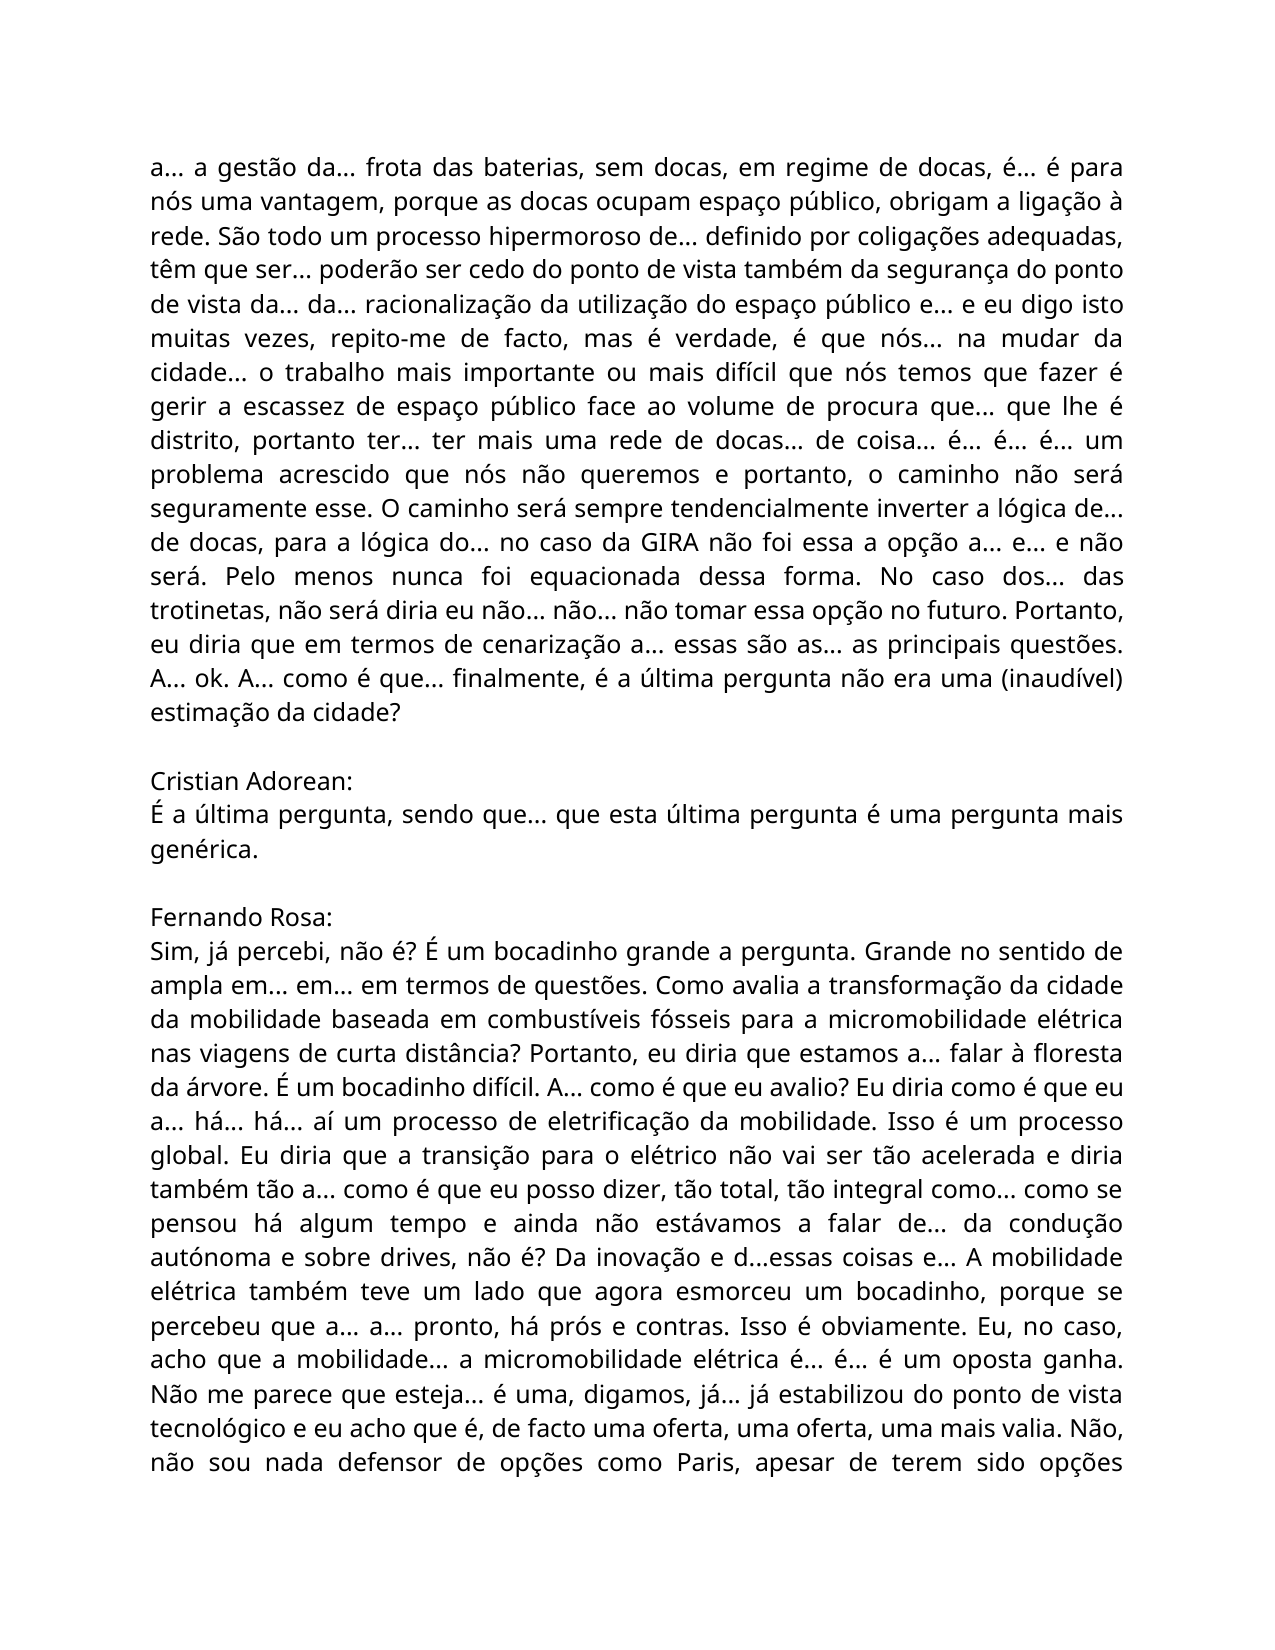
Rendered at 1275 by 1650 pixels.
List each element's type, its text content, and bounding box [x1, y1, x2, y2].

text Cristian Adorean: [150, 763, 1125, 797]
text Sim, já percebi, não é? É um bocadinho grande a pergunta. Grande no sentido de ampla em... em... em termos de questões. Como avalia a transformação da cidade da mobilidade baseada em combustíveis fósseis para a micromobilidade elétrica nas viagens de curta distância? Portanto, eu diria que estamos a... falar à floresta da árvore. É um bocadinho difícil. A... como é que eu avalio? Eu diria como é que eu a... há... há... aí um processo de eletrificação da mobilidade. Isso é um processo global. Eu diria que a transição para o elétrico não vai ser tão acelerada e diria também tão a... como é que eu posso dizer, tão total, tão integral como... como se pensou há algum tempo e ainda não estávamos a falar de... da condução autónoma e sobre drives, não é? Da inovação e d...essas coisas e... A mobilidade elétrica também teve um lado que agora esmorceu um bocadinho, porque se percebeu que a... a... pronto, há prós e contras. Isso é obviamente. Eu, no caso, acho que a mobilidade... a micromobilidade elétrica é... é... é um oposta ganha. Não me parece que esteja... é uma, digamos, já... já estabilizou do ponto de vista tecnológico e eu acho que é, de facto uma oferta, uma oferta, uma mais valia. Não, não sou nada defensor de opções como Paris, apesar de terem sido opções [150, 933, 1125, 1478]
text É a última pergunta, sendo que... que esta última pergunta é uma pergunta mais genérica. [150, 797, 1125, 865]
text Fernando Rosa: [150, 899, 1125, 933]
text a... a gestão da... frota das baterias, sem docas, em regime de docas, é... é para nós uma vantagem, porque as docas ocupam espaço público, obrigam a ligação à rede. São todo um processo hipermoroso de... definido por coligações adequadas, têm que ser... poderão ser cedo do ponto de vista também da segurança do ponto de vista da... da... racionalização da utilização do espaço público e... e eu digo isto muitas vezes, repito-me de facto, mas é verdade, é que nós... na mudar da cidade... o trabalho mais importante ou mais difícil que nós temos que fazer é gerir a escassez de espaço público face ao volume de procura que... que lhe é distrito, portanto ter... ter mais uma rede de docas... de coisa... é... é... é... um problema acrescido que nós não queremos e portanto, o caminho não será seguramente esse. O caminho será sempre tendencialmente inverter a lógica de... de docas, para a lógica do... no caso da GIRA não foi essa a opção a... e... e não será. Pelo menos nunca foi equacionada dessa forma. No caso dos... das trotinetas, não será diria eu não... não... não tomar essa opção no futuro. Portanto, eu diria que em termos de cenarização a... essas são as... as principais questões. A... ok. A... como é que... finalmente, é a última pergunta não era uma (inaudível) estimação da cidade? [150, 150, 1125, 729]
